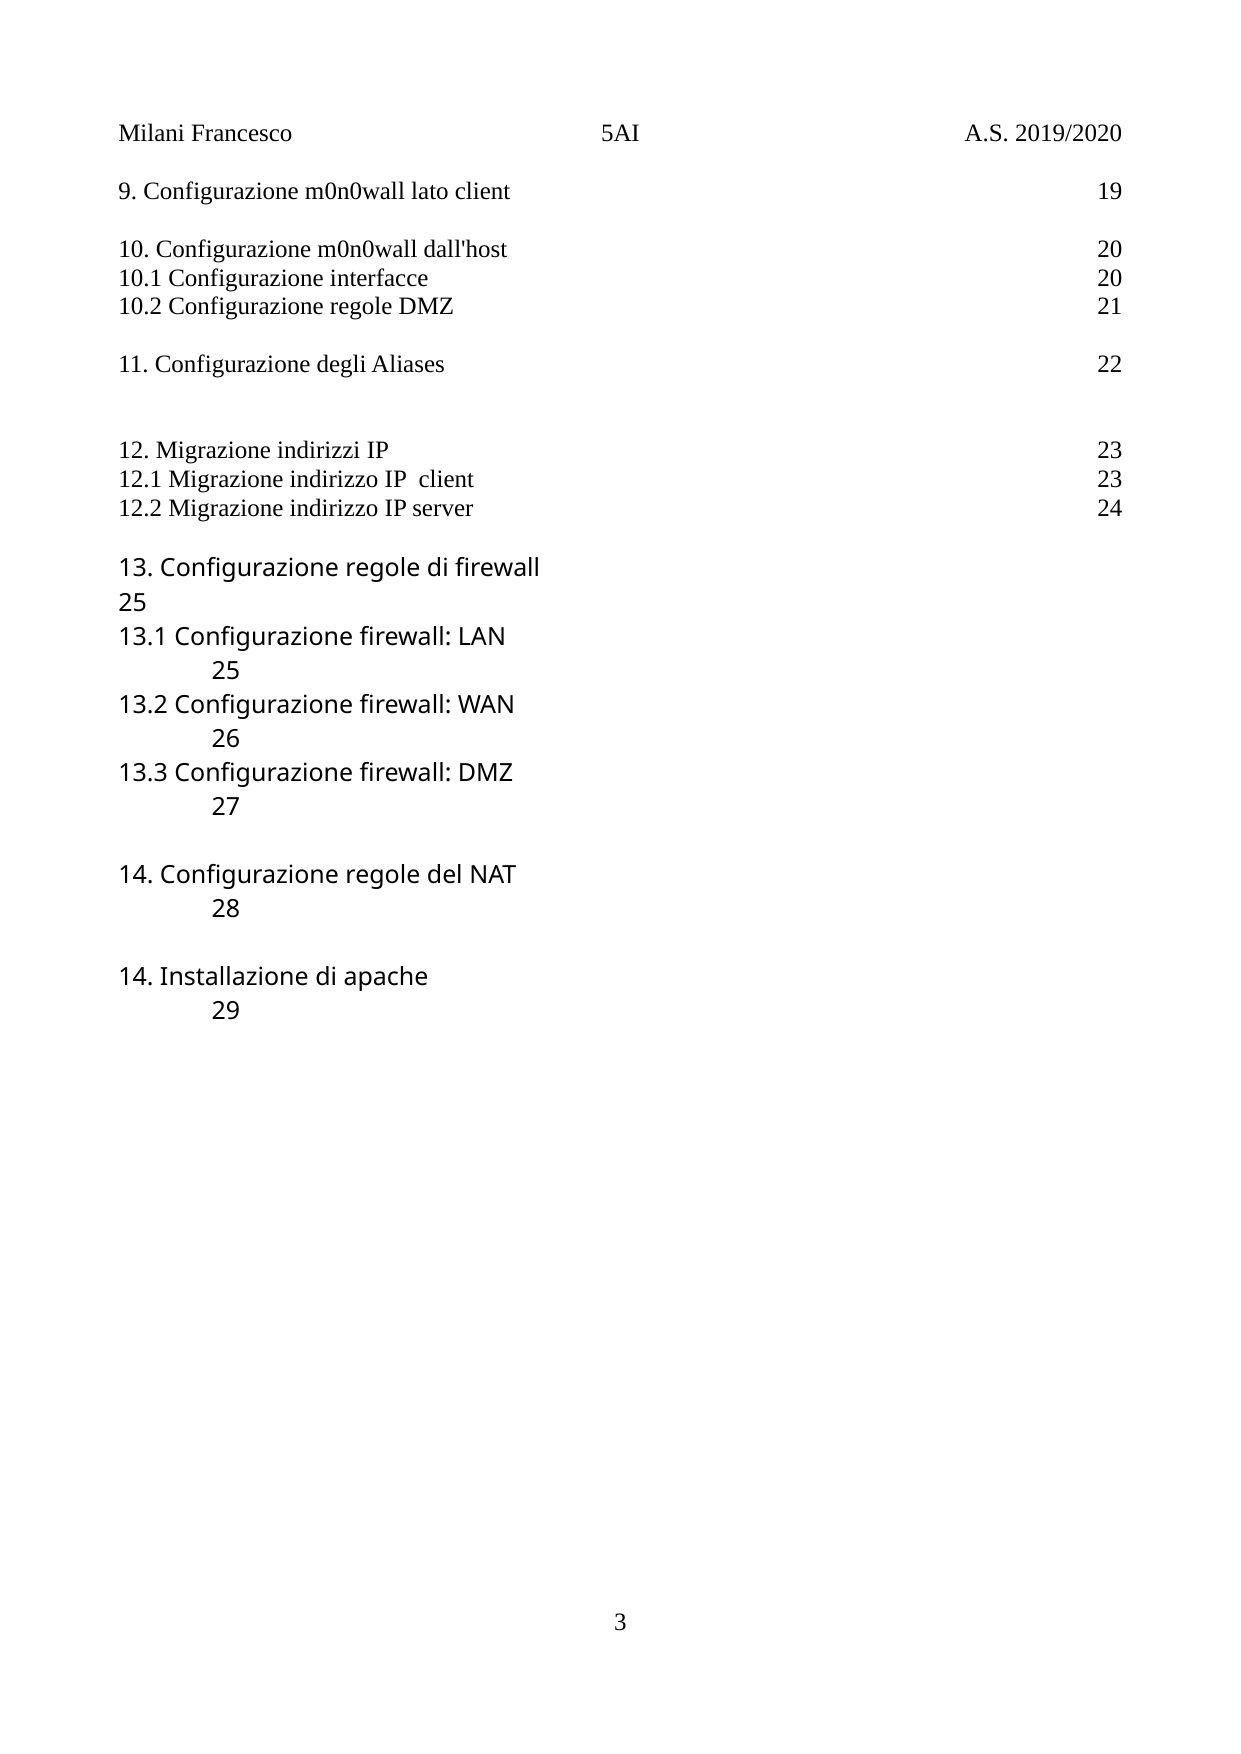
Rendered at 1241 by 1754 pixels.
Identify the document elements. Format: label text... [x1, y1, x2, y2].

text 13. Configurazione regole di firewall 25 [118, 550, 1122, 618]
text 13.2 Configurazione firewall: WAN 26 [118, 686, 1122, 754]
text 12.1 Migrazione indirizzo IP client 23 [118, 464, 1122, 493]
text 9. Configurazione m0n0wall lato client 19 [118, 176, 1122, 205]
text 10.1 Configurazione interfacce 20 [118, 263, 1122, 291]
text 14. Installazione di apache 29 [118, 959, 1122, 1027]
text 13.3 Configurazione firewall: DMZ 27 [118, 754, 1122, 823]
text 12. Migrazione indirizzi IP 23 [118, 435, 1122, 464]
text 14. Configurazione regole del NAT 28 [118, 857, 1122, 925]
text 10.2 Configurazione regole DMZ 21 [118, 291, 1122, 320]
text 12.2 Migrazione indirizzo IP server 24 [118, 493, 1122, 521]
text 11. Configurazione degli Aliases 22 [118, 349, 1122, 378]
text 13.1 Configurazione firewall: LAN 25 [118, 618, 1122, 686]
text 10. Configurazione m0n0wall dall'host 20 [118, 234, 1122, 263]
